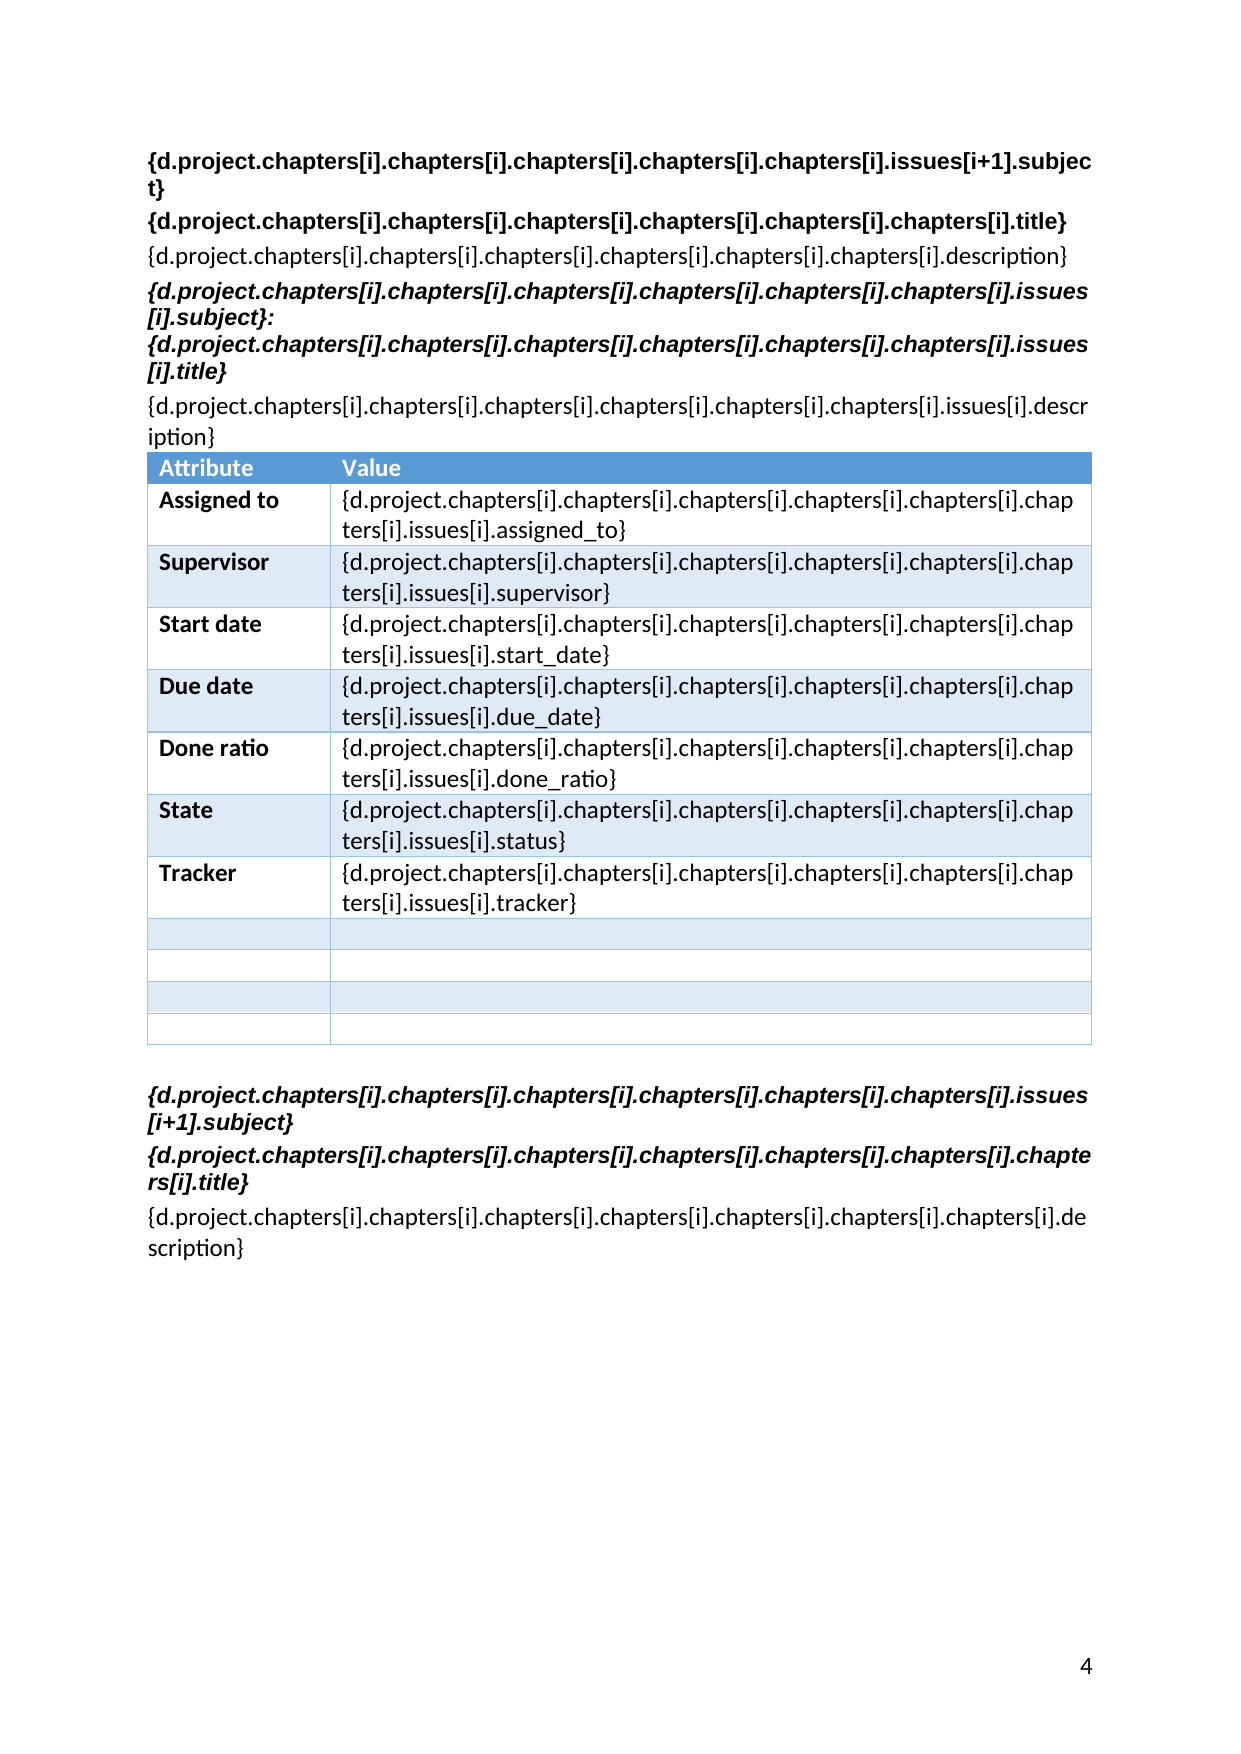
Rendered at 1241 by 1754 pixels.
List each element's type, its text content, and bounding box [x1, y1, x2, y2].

text {d.project.chapters[i].chapters[i].chapters[i].chapters[i].chapters[i].chapters[i].chapters[i].description} [148, 1201, 1093, 1262]
subtitle {d.project.chapters[i].chapters[i].chapters[i].chapters[i].chapters[i].chapters[i].title} [148, 207, 1093, 234]
subtitle {d.project.chapters[i].chapters[i].chapters[i].chapters[i].chapters[i].chapters[i].issues[i].subject}: {d.project.chapters[i].chapters[i].chapters[i].chapters[i].chapters[i].chapters[i].issues[i].title} [148, 277, 1093, 384]
subtitle {d.project.chapters[i].chapters[i].chapters[i].chapters[i].chapters[i].chapters[i].chapters[i].title} [148, 1142, 1093, 1195]
table_cell {d.project.chapters[i].chapters[i].chapters[i].chapters[i].chapters[i].chapters[i].issues[i].due_date} [331, 670, 1091, 731]
table_cell [331, 950, 1091, 981]
table_cell [148, 950, 330, 981]
table_cell [331, 919, 1091, 949]
table_cell {d.project.chapters[i].chapters[i].chapters[i].chapters[i].chapters[i].chapters[i].issues[i].assigned_to} [331, 484, 1091, 545]
table_cell [148, 982, 330, 1012]
table_cell Start date [148, 608, 330, 669]
table_cell [148, 919, 330, 949]
text {d.project.chapters[i].chapters[i].chapters[i].chapters[i].chapters[i].chapters[i].description} [148, 240, 1093, 271]
table_cell [331, 982, 1091, 1012]
table_cell Done ratio [148, 733, 330, 793]
table_cell {d.project.chapters[i].chapters[i].chapters[i].chapters[i].chapters[i].chapters[i].issues[i].done_ratio} [331, 733, 1091, 793]
table_header Value [331, 453, 1091, 483]
table_cell {d.project.chapters[i].chapters[i].chapters[i].chapters[i].chapters[i].chapters[i].issues[i].supervisor} [331, 546, 1091, 607]
table_cell Supervisor [148, 546, 330, 607]
subtitle {d.project.chapters[i].chapters[i].chapters[i].chapters[i].chapters[i].chapters[i].issues[i+1].subject} [148, 1082, 1093, 1135]
table_cell Tracker [148, 857, 330, 918]
table_cell State [148, 795, 330, 856]
text {d.project.chapters[i].chapters[i].chapters[i].chapters[i].chapters[i].chapters[i].issues[i].description} [148, 391, 1093, 452]
table_cell Due date [148, 670, 330, 731]
table_cell [148, 1014, 330, 1044]
table_cell {d.project.chapters[i].chapters[i].chapters[i].chapters[i].chapters[i].chapters[i].issues[i].start_date} [331, 608, 1091, 669]
table_cell Assigned to [148, 484, 330, 545]
subtitle {d.project.chapters[i].chapters[i].chapters[i].chapters[i].chapters[i].issues[i+1].subject} [148, 148, 1093, 201]
table_cell {d.project.chapters[i].chapters[i].chapters[i].chapters[i].chapters[i].chapters[i].issues[i].status} [331, 795, 1091, 856]
table_cell {d.project.chapters[i].chapters[i].chapters[i].chapters[i].chapters[i].chapters[i].issues[i].tracker} [331, 857, 1091, 918]
table_cell [331, 1014, 1091, 1044]
table_header Attribute [148, 453, 330, 483]
